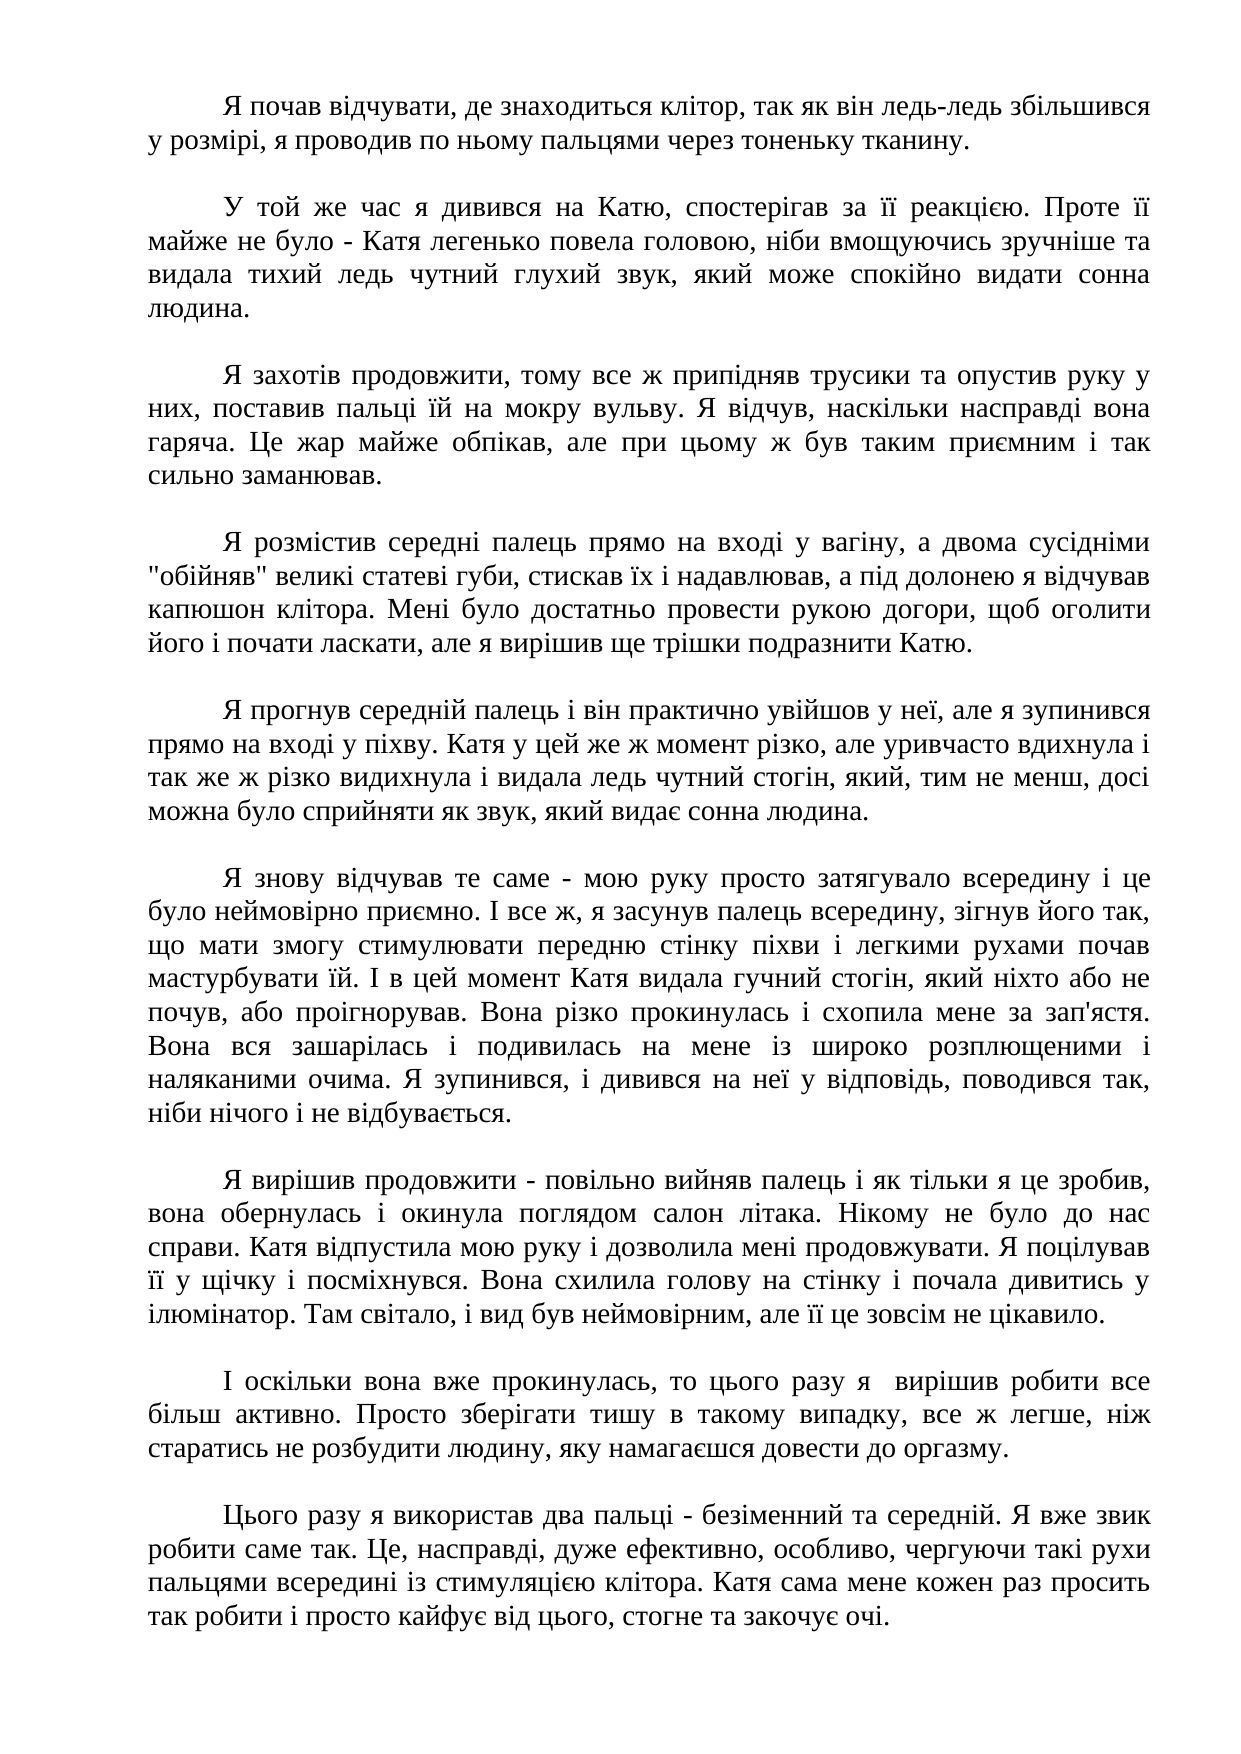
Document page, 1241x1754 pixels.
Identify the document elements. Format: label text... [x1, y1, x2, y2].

text Я захотів продовжити, тому все ж припідняв трусики та опустив руку у них, поставив пальці їй на мокру вульву. Я відчув, наскільки насправді вона гаряча. Це жар майже обпікав, але при цьому ж був таким приємним і так сильно заманював. [148, 357, 1152, 491]
text Я почав відчувати, де знаходиться клітор, так як він ледь-ледь збільшився у розмірі, я проводив по ньому пальцями через тоненьку тканину. [148, 88, 1152, 156]
text Я розмістив середні палець прямо на вході у вагіну, а двома сусідніми "обійняв" великі статеві губи, стискав їх і надавлював, а під долонею я відчував капюшон клітора. Мені було достатньо провести рукою догори, щоб оголити його і почати ласкати, але я вирішив ще трішки подразнити Катю. [148, 524, 1152, 659]
text І оскільки вона вже прокинулась, то цього разу я вирішив робити все більш активно. Просто зберігати тишу в такому випадку, все ж легше, ніж старатись не розбудити людину, яку намагаєшся довести до оргазму. [148, 1363, 1152, 1464]
text Я прогнув середній палець і він практично увійшов у неї, але я зупинився прямо на вході у піхву. Катя у цей же ж момент різко, але уривчасто вдихнула і так же ж різко видихнула і видала ледь чутний стогін, який, тим не менш, досі можна було сприйняти як звук, який видає сонна людина. [148, 692, 1152, 826]
text Я вирішив продовжити - повільно вийняв палець і як тільки я це зробив, вона обернулась і окинула поглядом салон літака. Нікому не було до нас справи. Катя відпустила мою руку і дозволила мені продовжувати. Я поцілував її у щічку і посміхнувся. Вона схилила голову на стінку і почала дивитись у ілюмінатор. Там світало, і вид був неймовірним, але її це зовсім не цікавило. [148, 1162, 1152, 1329]
text Я знову відчував те саме - мою руку просто затягувало всередину і це було неймовірно приємно. І все ж, я засунув палець всередину, зігнув його так, що мати змогу стимулювати передню стінку піхви і легкими рухами почав мастурбувати їй. І в цей момент Катя видала гучний стогін, який ніхто або не почув, або проігнорував. Вона різко прокинулась і схопила мене за зап'ястя. Вона вся зашарілась і подивилась на мене із широко розплющеними і наляканими очима. Я зупинився, і дивився на неї у відповідь, поводився так, ніби нічого і не відбувається. [148, 860, 1152, 1128]
text У той же час я дивився на Катю, спостерігав за її реакцією. Проте її майже не було - Катя легенько повела головою, ніби вмощуючись зручніше та видала тихий ледь чутний глухий звук, який може спокійно видати сонна людина. [148, 189, 1152, 323]
text Цього разу я використав два пальці - безіменний та середній. Я вже звик робити саме так. Це, насправді, дуже ефективно, особливо, чергуючи такі рухи пальцями всередині із стимуляцією клітора. Катя сама мене кожен раз просить так робити і просто кайфує від цього, стогне та закочує очі. [148, 1497, 1152, 1631]
